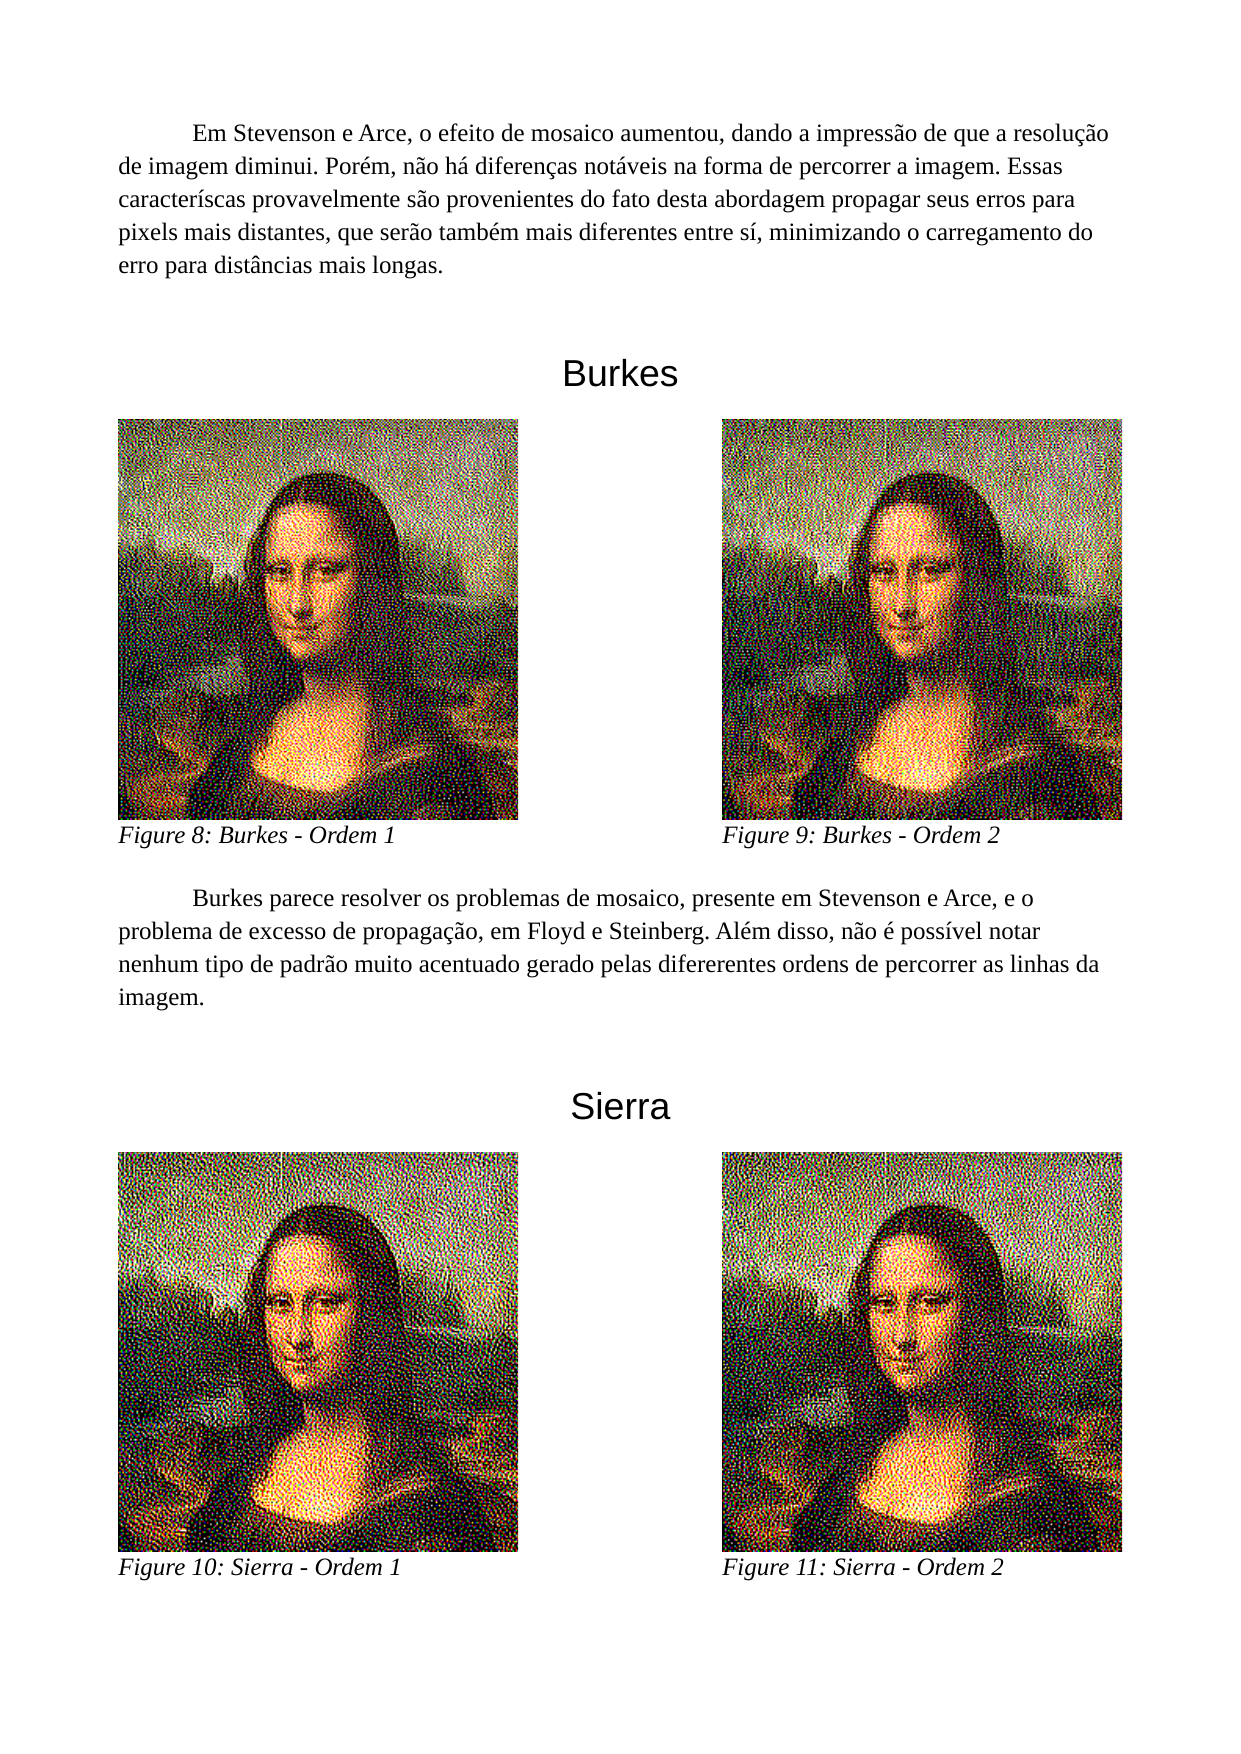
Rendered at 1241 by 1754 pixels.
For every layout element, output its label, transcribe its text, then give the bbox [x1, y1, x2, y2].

text Figure 11: Sierra - Ordem 2 [722, 1552, 1122, 1581]
text Figure 10: Sierra - Ordem 1 [118, 1552, 518, 1581]
picture [118, 1152, 519, 1552]
picture [118, 419, 519, 820]
text Em Stevenson e Arce, o efeito de mosaico aumentou, dando a impressão de que a resolução de imagem diminui. Porém, não há diferenças notáveis na forma de percorrer a imagem. Essas caracteríscas provavelmente são provenientes do fato desta abordagem propagar seus erros para pixels mais distantes, que serão também mais diferentes entre sí, minimizando o carregamento do erro para distâncias mais longas. [118, 118, 1122, 279]
text Burkes parece resolver os problemas de mosaico, presente em Stevenson e Arce, e o problema de excesso de propagação, em Floyd e Steinberg. Além disso, não é possível notar nenhum tipo de padrão muito acentuado gerado pelas difererentes ordens de percorrer as linhas da imagem. [118, 883, 1122, 1011]
subtitle Sierra [118, 1084, 1122, 1127]
picture [722, 419, 1123, 820]
subtitle Burkes [118, 352, 1122, 395]
text Figure 8: Burkes - Ordem 1 [118, 820, 518, 848]
text Figure 9: Burkes - Ordem 2 [722, 820, 1122, 848]
picture [722, 1152, 1123, 1552]
